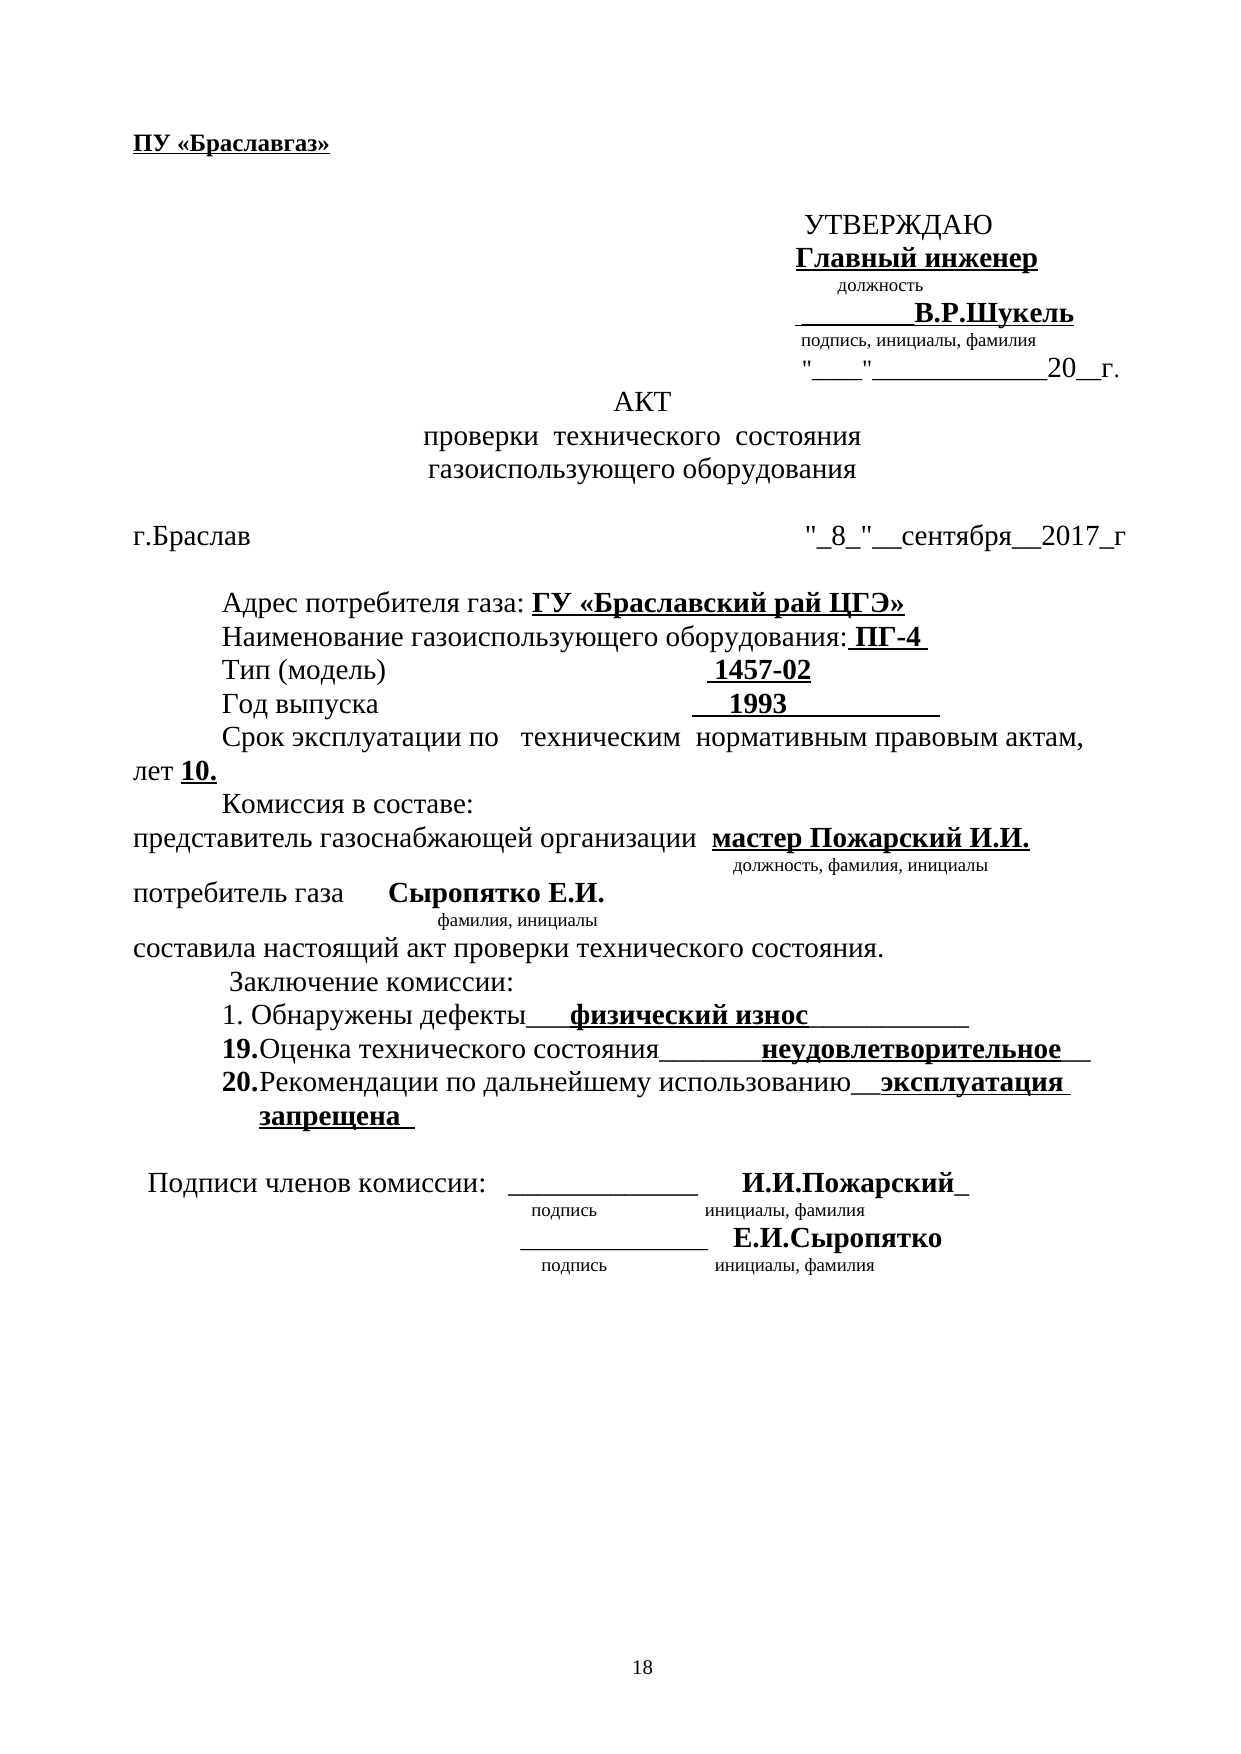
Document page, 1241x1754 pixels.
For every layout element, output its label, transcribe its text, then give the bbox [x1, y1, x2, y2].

list Рекомендации по дальнейшему использованию__эксплуатация запрещена [222, 1064, 1152, 1132]
text _________В.Р.Шукель [133, 296, 1152, 329]
text Срок эксплуатации по техническим нормативным правовым актам, [133, 719, 1152, 753]
text Тип (модель) 1457-02 [133, 652, 1152, 686]
text подпись инициалы, фамилия [133, 1254, 1152, 1275]
text подпись инициалы, фамилия [133, 1199, 1152, 1220]
text газоиспользующего оборудования [133, 451, 1152, 485]
text Подписи членов комиссии: _____________ И.И.Пожарский_ [133, 1165, 1152, 1199]
text ПУ «Браславгаз» [133, 128, 1152, 157]
list Оценка технического состояния_______неудовлетворительное__ [222, 1031, 1152, 1064]
text Главный инженер [133, 240, 1152, 274]
text Наименование газоиспользующего оборудования: ПГ-4 [133, 619, 1152, 652]
text проверки технического состояния [133, 418, 1152, 451]
text г.Браслав "_8_"__сентября__2017_г [133, 518, 1152, 552]
text "____"______________20__г. [133, 351, 1152, 384]
text 1. Обнаружены дефекты___физический износ___________ [133, 997, 1152, 1031]
text подпись, инициалы, фамилия [133, 329, 1152, 351]
text составила настоящий акт проверки технического состояния. [133, 930, 1152, 964]
text потребитель газа Сыропятко Е.И. [133, 875, 1152, 909]
text АКТ [133, 384, 1152, 418]
text _______________ Е.И.Сыропятко [133, 1220, 1152, 1254]
text Комиссия в составе: [133, 787, 1152, 820]
text лет 10. [133, 753, 1152, 787]
text Год выпуска __1993_________ [133, 686, 1152, 719]
text Адрес потребителя газа: ГУ «Браславский рай ЦГЭ» [133, 585, 1152, 619]
text должность, фамилия, инициалы [133, 854, 1152, 875]
text Заключение комиссии: [133, 964, 1152, 997]
text фамилия, инициалы [133, 909, 1152, 930]
text УТВЕРЖДАЮ [133, 207, 1152, 240]
text должность [133, 274, 1152, 296]
text представитель газоснабжающей организации мастер Пожарский И.И. [133, 820, 1152, 854]
